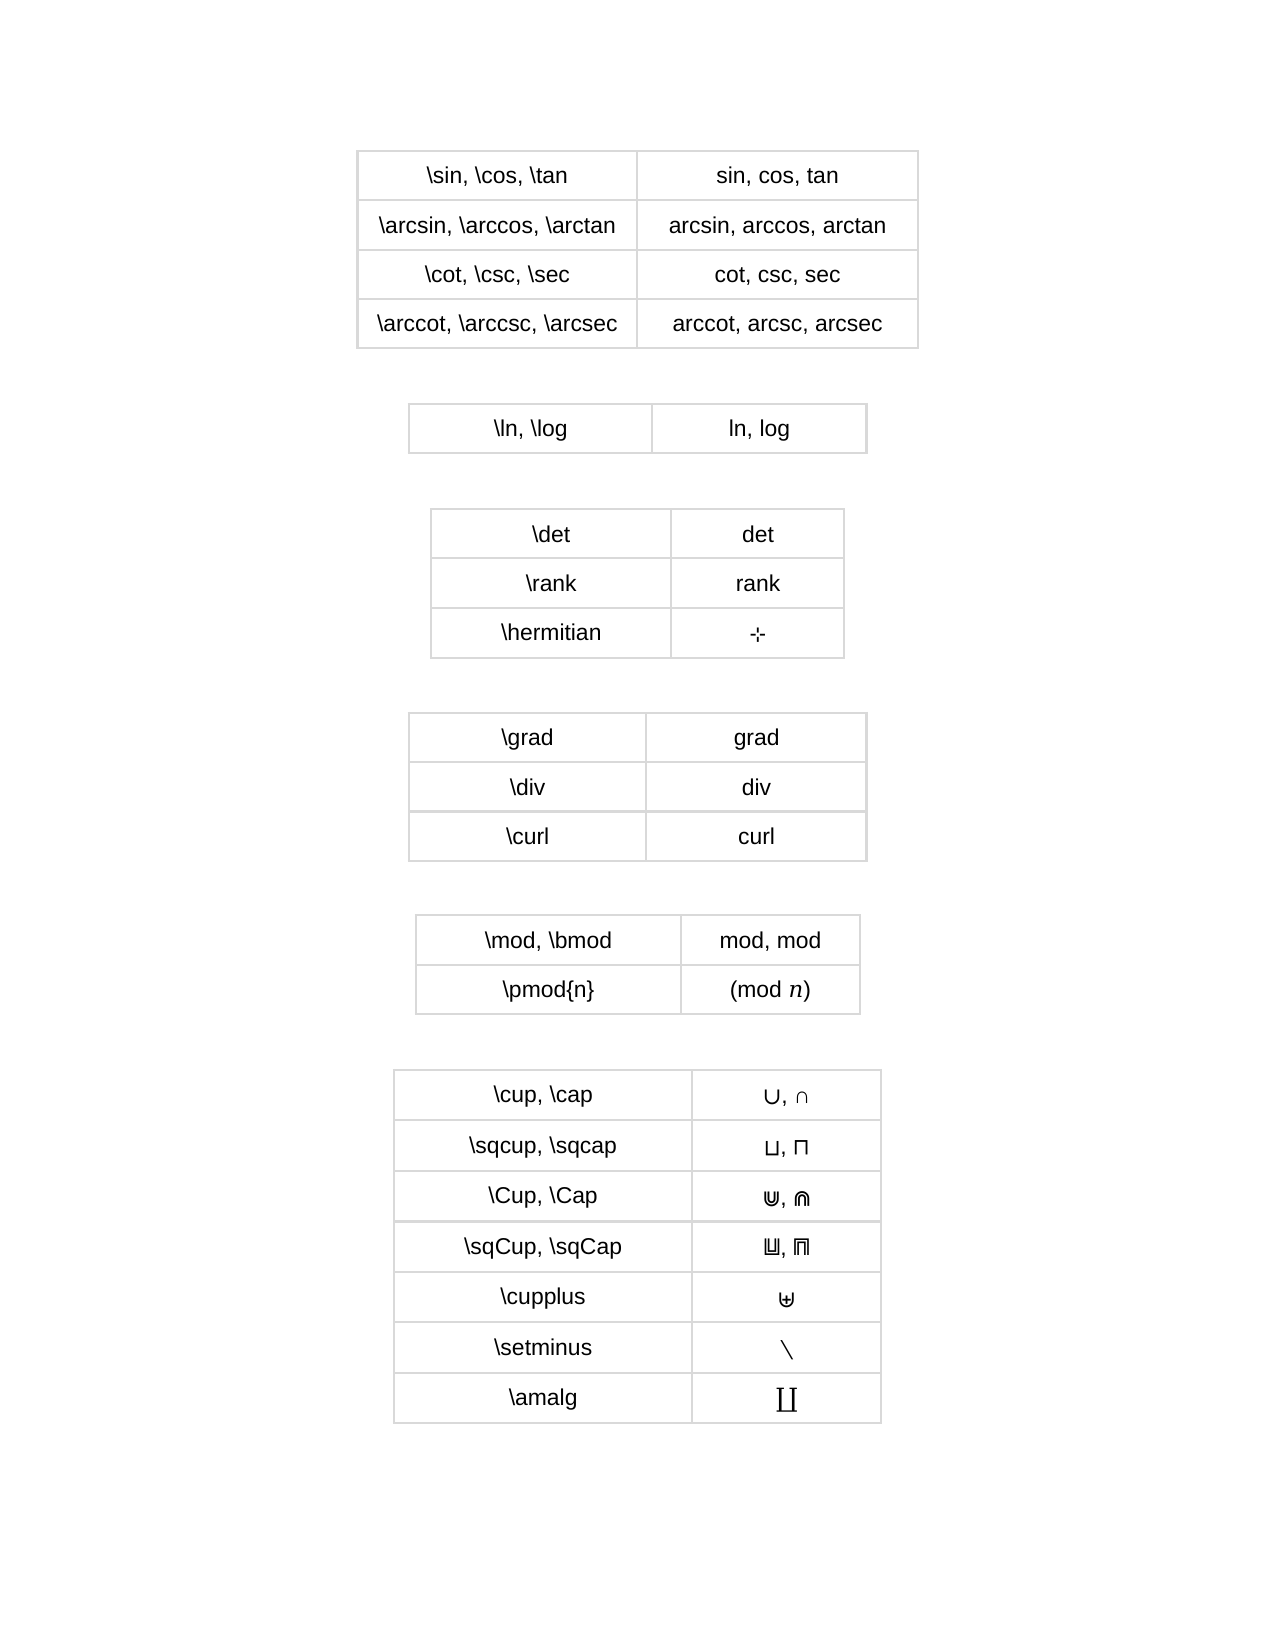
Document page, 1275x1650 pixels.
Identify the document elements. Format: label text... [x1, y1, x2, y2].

table_cell \pmod{n} [417, 966, 680, 1013]
table_cell \curl [410, 813, 645, 859]
table_cell ⊎ [693, 1273, 880, 1321]
table_cell \rank [432, 559, 670, 607]
table_cell ∖ [693, 1323, 880, 1372]
table_cell \sqcup, \sqcap [395, 1121, 691, 1170]
table_cell ⩏, ⩎ [693, 1223, 880, 1271]
table_header \mod, \bmod [417, 916, 680, 964]
table_cell cot, csc, sec [638, 251, 917, 298]
table_cell ⊹ [672, 609, 843, 657]
table_cell curl [647, 813, 865, 859]
table_cell ∐ [693, 1374, 880, 1422]
table_header ln, log [653, 405, 865, 452]
table_cell arccot, arcsc, arcsec [638, 300, 917, 347]
table_cell \arccot, \arccsc, \arcsec [359, 300, 636, 347]
table_cell \cupplus [395, 1273, 691, 1321]
table_header \grad [410, 714, 645, 761]
table_header mod, mod [682, 916, 859, 964]
table_cell \setminus [395, 1323, 691, 1372]
table_cell div [647, 763, 865, 810]
table_cell (mod 𝑛) [682, 966, 859, 1013]
table_header \sin, \cos, \tan [359, 152, 636, 199]
table_header grad [647, 714, 865, 761]
table_cell arcsin, arccos, arctan [638, 201, 917, 248]
table_header \det [432, 510, 670, 557]
table_cell \arcsin, \arccos, \arctan [359, 201, 636, 248]
table_cell \sqCup, \sqCap [395, 1223, 691, 1271]
table_cell \cot, \csc, \sec [359, 251, 636, 298]
table_header sin, cos, tan [638, 152, 917, 199]
table_cell \amalg [395, 1374, 691, 1422]
table_cell ⋓, ⋒ [693, 1172, 880, 1220]
table_cell \div [410, 763, 645, 810]
table_header ∪, ∩ [693, 1071, 880, 1119]
table_cell ⊔, ⊓ [693, 1121, 880, 1170]
table_cell \Cup, \Cap [395, 1172, 691, 1220]
table_header \ln, \log [410, 405, 651, 452]
table_header \cup, \cap [395, 1071, 691, 1119]
table_cell rank [672, 559, 843, 607]
table_cell \hermitian [432, 609, 670, 657]
table_header det [672, 510, 843, 557]
